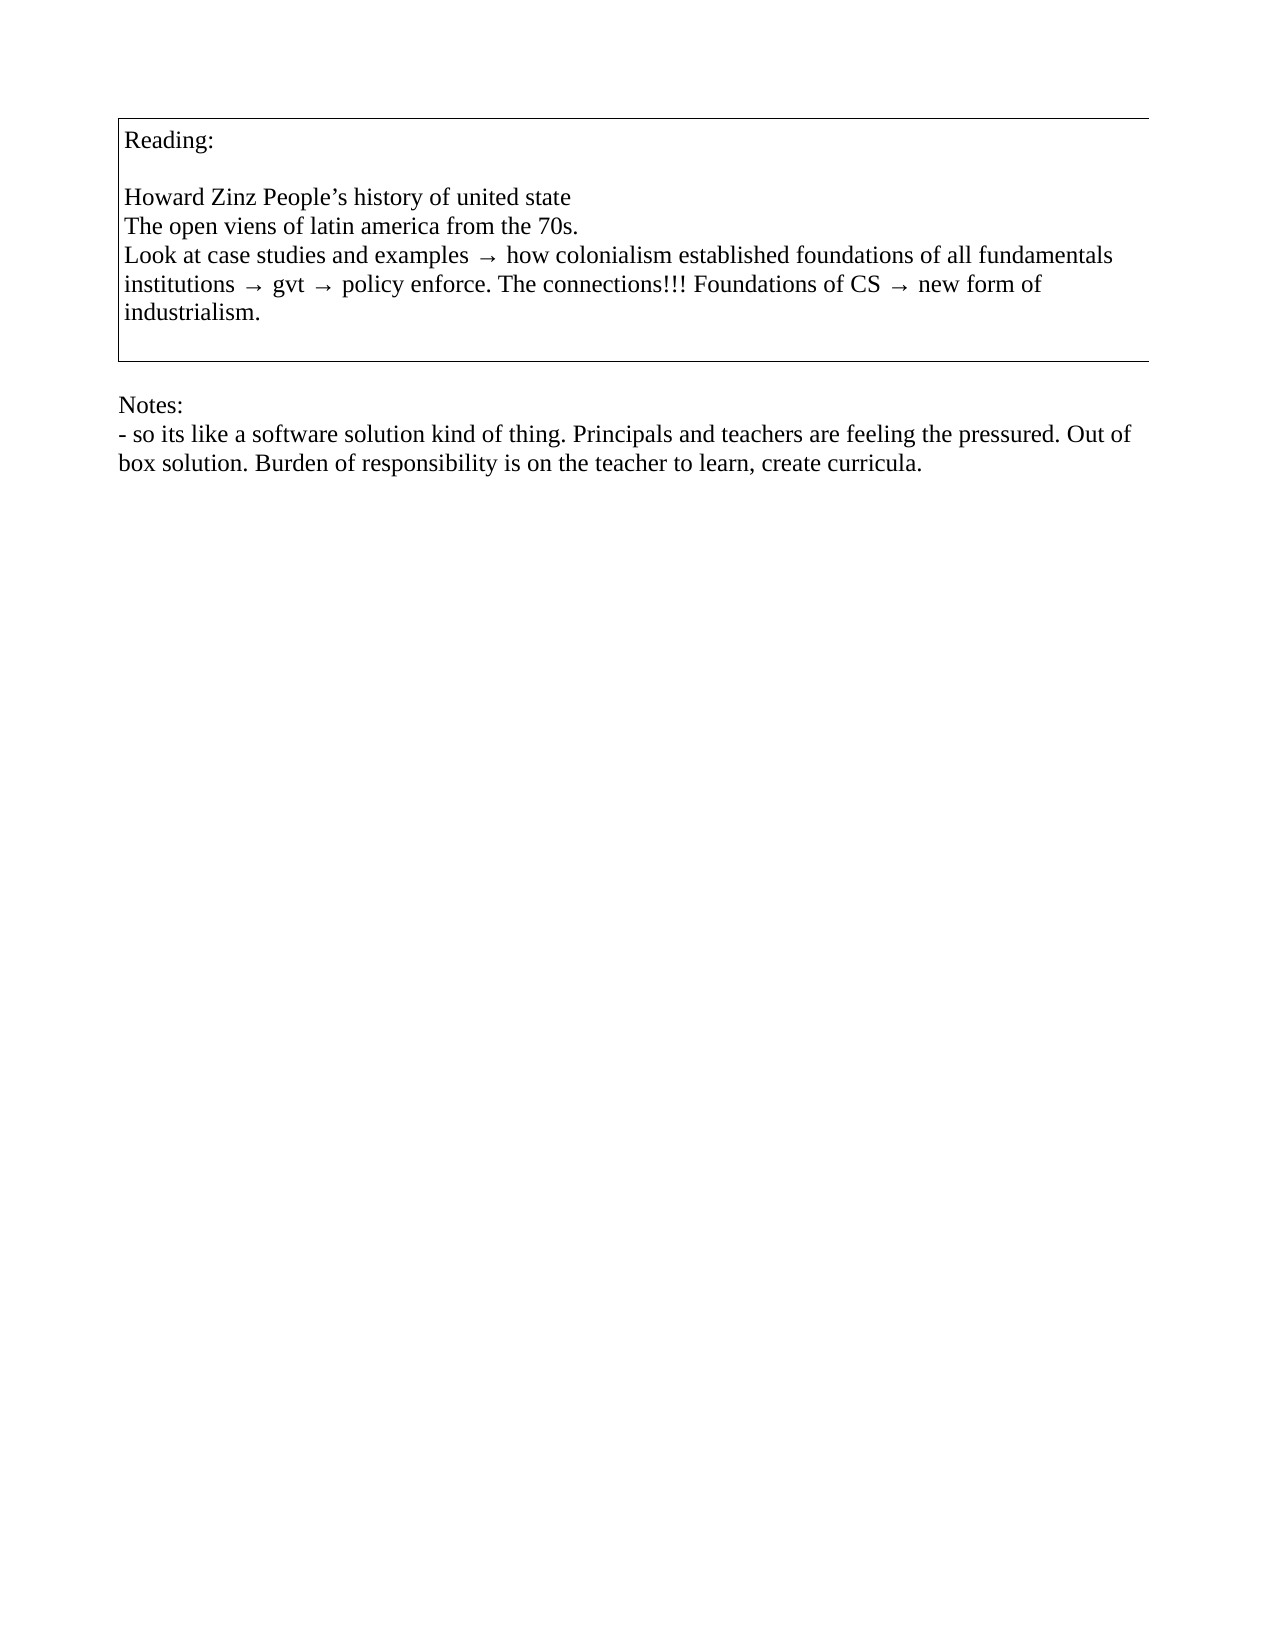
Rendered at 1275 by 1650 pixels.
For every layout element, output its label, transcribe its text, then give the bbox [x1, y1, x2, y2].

text Notes: [118, 390, 1157, 419]
text - so its like a software solution kind of thing. Principals and teachers are feeling the pressured. Out of box solution. Burden of responsibility is on the teacher to learn, create curricula. [118, 419, 1157, 477]
table_cell Reading: Howard Zinz People’s history of united state The open viens of latin america from the 70s. Look at case studies and examples → how colonialism established foundations of all fundamentals institutions → gvt → policy enforce. The connections!!! Foundations of CS → new form of industrialism. [119, 119, 1149, 361]
